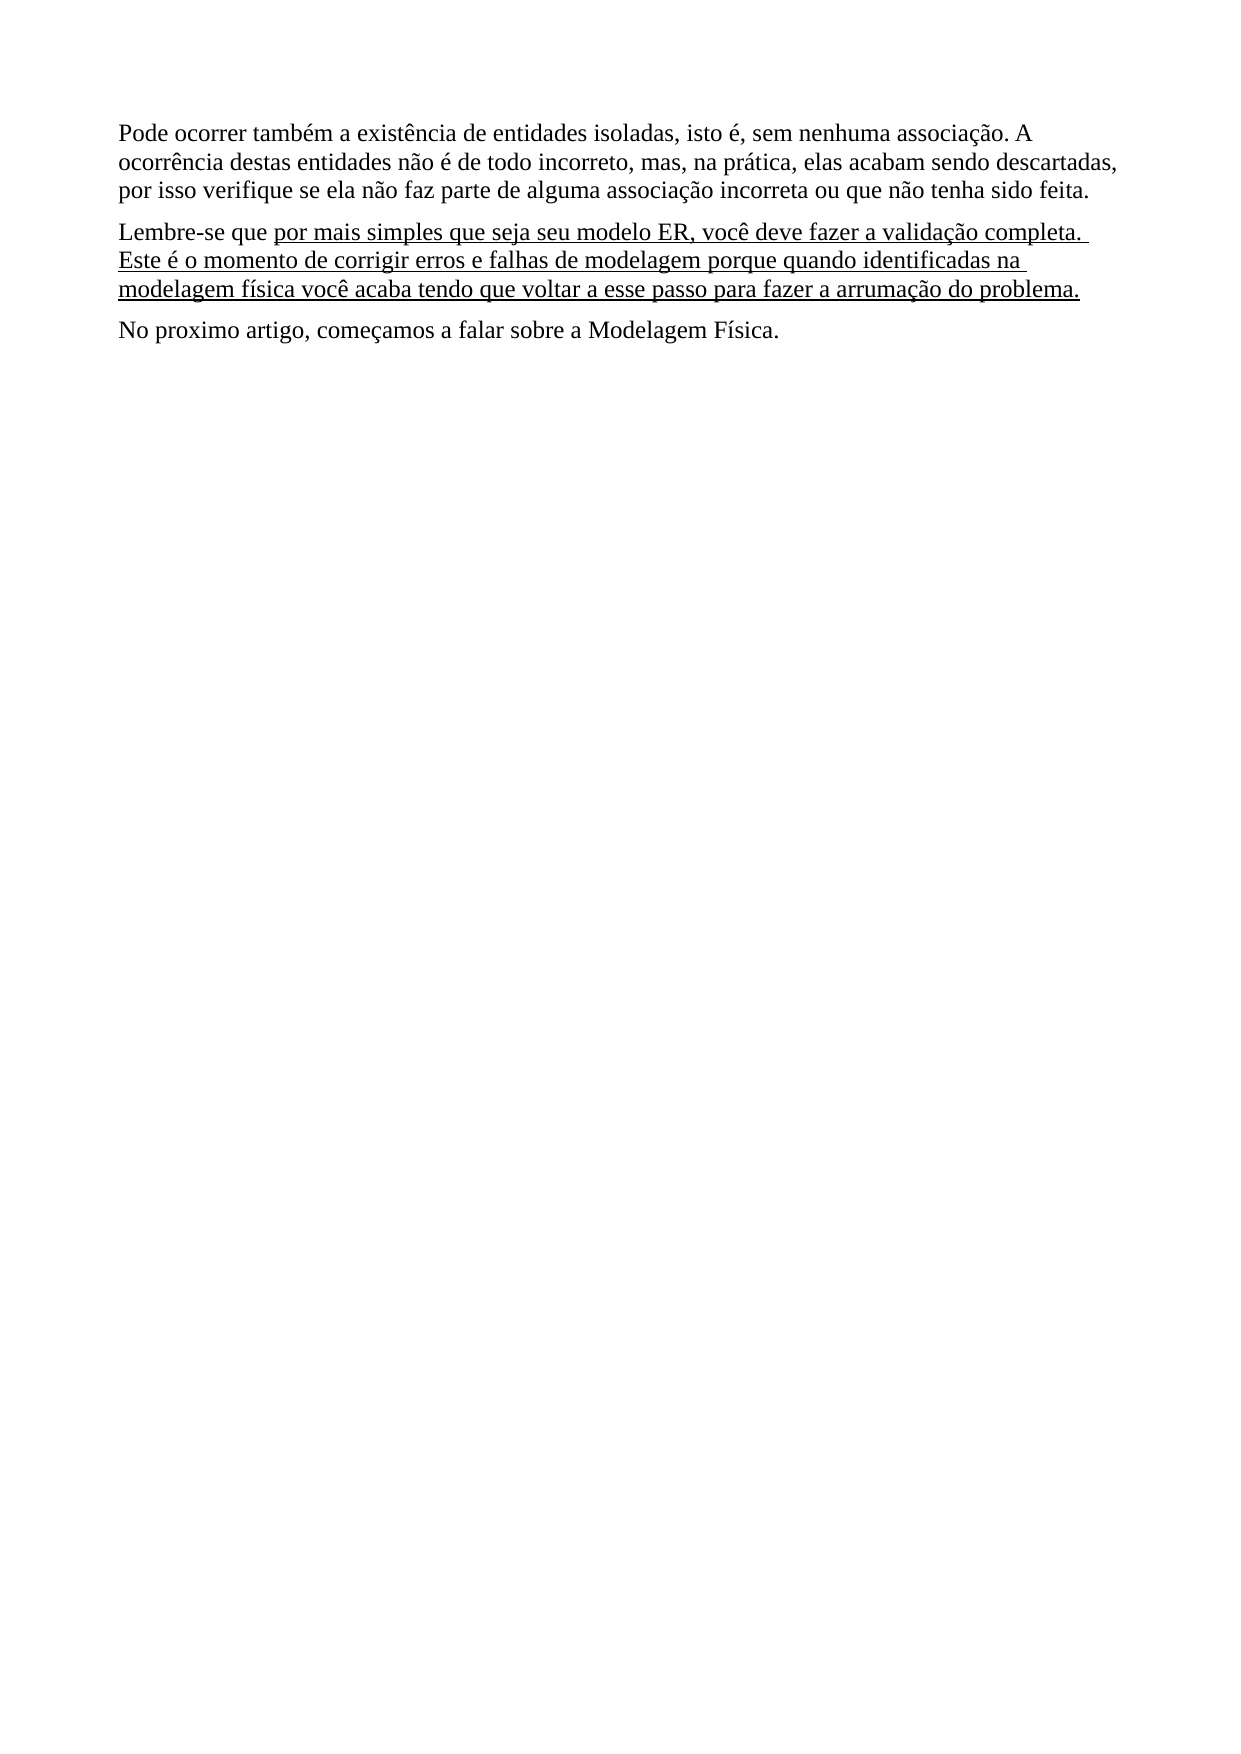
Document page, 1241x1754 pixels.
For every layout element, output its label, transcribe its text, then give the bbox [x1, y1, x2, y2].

text Pode ocorrer também a existência de entidades isoladas, isto é, sem nenhuma associação. A ocorrência destas entidades não é de todo incorreto, mas, na prática, elas acabam sendo descartadas, por isso verifique se ela não faz parte de alguma associação incorreta ou que não tenha sido feita. [118, 118, 1122, 204]
text Lembre-se que por mais simples que seja seu modelo ER, você deve fazer a validação completa. Este é o momento de corrigir erros e falhas de modelagem porque quando identificadas na modelagem física você acaba tendo que voltar a esse passo para fazer a arrumação do problema. [118, 217, 1122, 303]
text No proximo artigo, começamos a falar sobre a Modelagem Física. [118, 316, 1122, 344]
